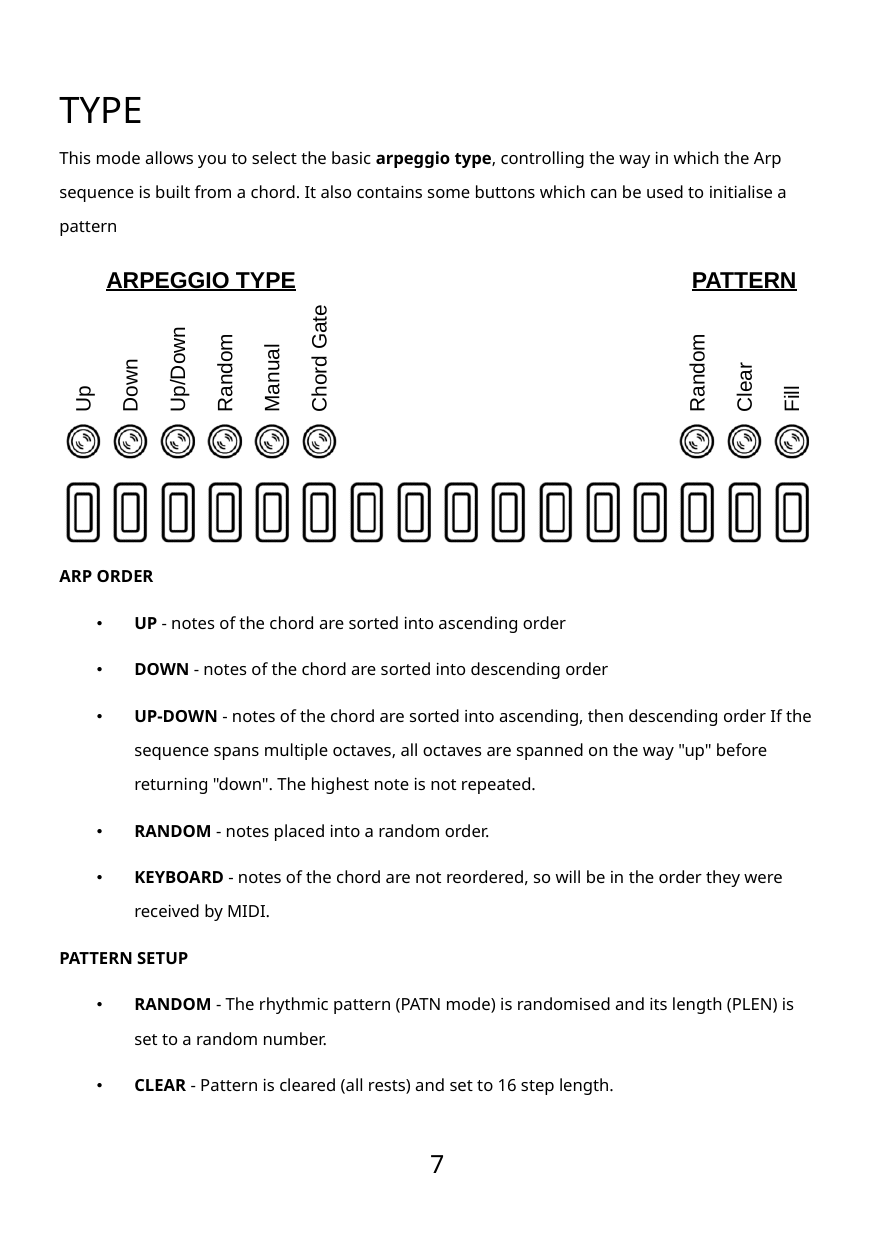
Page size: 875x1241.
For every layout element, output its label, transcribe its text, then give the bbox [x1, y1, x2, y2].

table_header [579, 261, 626, 299]
table_cell [295, 481, 342, 565]
table_cell [673, 481, 720, 565]
text PATTERN SETUP [59, 946, 815, 969]
table_cell Random [673, 299, 720, 418]
picture [65, 423, 101, 459]
table_cell [59, 418, 106, 481]
table_cell [154, 418, 201, 481]
picture [159, 423, 195, 459]
list CLEAR - Pattern is cleared (all rests) and set to 16 step length. [97, 1074, 815, 1096]
picture [395, 481, 432, 543]
picture [678, 481, 715, 543]
table_cell [720, 418, 767, 481]
list KEYBOARD - notes of the chord are not reordered, so will be in the order they were received by MIDI. [97, 866, 815, 923]
table_cell Up/Down [154, 299, 201, 418]
table_header PATTERN [673, 261, 815, 299]
picture [253, 481, 290, 543]
table_cell [59, 481, 106, 565]
picture [206, 481, 243, 543]
table_cell [626, 418, 673, 481]
picture [159, 481, 195, 543]
table_cell [768, 418, 815, 481]
picture [726, 423, 762, 459]
table_cell [720, 481, 767, 565]
table_cell [390, 481, 437, 565]
subtitle TYPE [59, 84, 815, 134]
table_cell Up [59, 299, 106, 418]
picture [301, 423, 337, 459]
table_cell [531, 481, 579, 565]
table_cell [343, 299, 390, 418]
text ARP ORDER [59, 565, 815, 588]
table_header [484, 261, 531, 299]
table_cell [579, 418, 626, 481]
table_header [437, 261, 484, 299]
table_cell [248, 418, 295, 481]
table_cell [390, 299, 437, 418]
picture [442, 481, 479, 543]
picture [206, 423, 243, 459]
picture [678, 423, 715, 459]
picture [112, 481, 148, 543]
table_cell [343, 481, 390, 565]
table_cell [484, 418, 531, 481]
table_cell [248, 481, 295, 565]
table_header [390, 261, 437, 299]
table_cell [201, 418, 248, 481]
table_cell [484, 299, 531, 418]
table_header ARPEGGIO TYPE [59, 261, 342, 299]
table_cell Fill [768, 299, 815, 418]
list RANDOM - The rhythmic pattern (PATN mode) is randomised and its length (PLEN) is set to a random number. [97, 993, 815, 1050]
table_cell Down [106, 299, 153, 418]
picture [489, 481, 526, 543]
list RANDOM - notes placed into a random order. [97, 819, 815, 842]
list UP - notes of the chord are sorted into ascending order [97, 611, 815, 634]
picture [631, 481, 668, 543]
picture [253, 423, 290, 459]
table_cell Chord Gate [295, 299, 342, 418]
table_cell [295, 418, 342, 481]
table_cell [437, 418, 484, 481]
picture [348, 481, 384, 543]
table_cell [768, 481, 815, 565]
table_cell Random [201, 299, 248, 418]
table_cell [437, 481, 484, 565]
table_header [626, 261, 673, 299]
picture [584, 481, 621, 543]
table_header [343, 261, 390, 299]
table_cell [626, 481, 673, 565]
table_cell [531, 418, 579, 481]
table_cell [106, 418, 153, 481]
list DOWN - notes of the chord are sorted into descending order [97, 658, 815, 681]
table_cell Manual [248, 299, 295, 418]
table_cell [484, 481, 531, 565]
picture [537, 481, 573, 543]
text This mode allows you to select the basic arpeggio type, controlling the way in which the Arp sequence is built from a chord. It also contains some buttons which can be used to initialise a pattern [59, 146, 815, 237]
picture [726, 481, 762, 543]
picture [773, 481, 810, 543]
table_cell [201, 481, 248, 565]
picture [64, 481, 101, 543]
table_cell [154, 481, 201, 565]
table_cell [579, 481, 626, 565]
table_cell [531, 299, 579, 418]
table_cell [106, 481, 153, 565]
table_header [531, 261, 579, 299]
picture [773, 423, 810, 459]
table_cell [437, 299, 484, 418]
table_cell [579, 299, 626, 418]
table_cell [673, 418, 720, 481]
table_cell [390, 418, 437, 481]
table_cell [626, 299, 673, 418]
list UP-DOWN - notes of the chord are sorted into ascending, then descending order If the sequence spans multiple octaves, all octaves are spanned on the way "up" before returning "down". The highest note is not repeated. [97, 704, 815, 795]
picture [112, 423, 148, 459]
picture [301, 481, 337, 543]
table_cell [343, 418, 390, 481]
table_cell Clear [720, 299, 767, 418]
